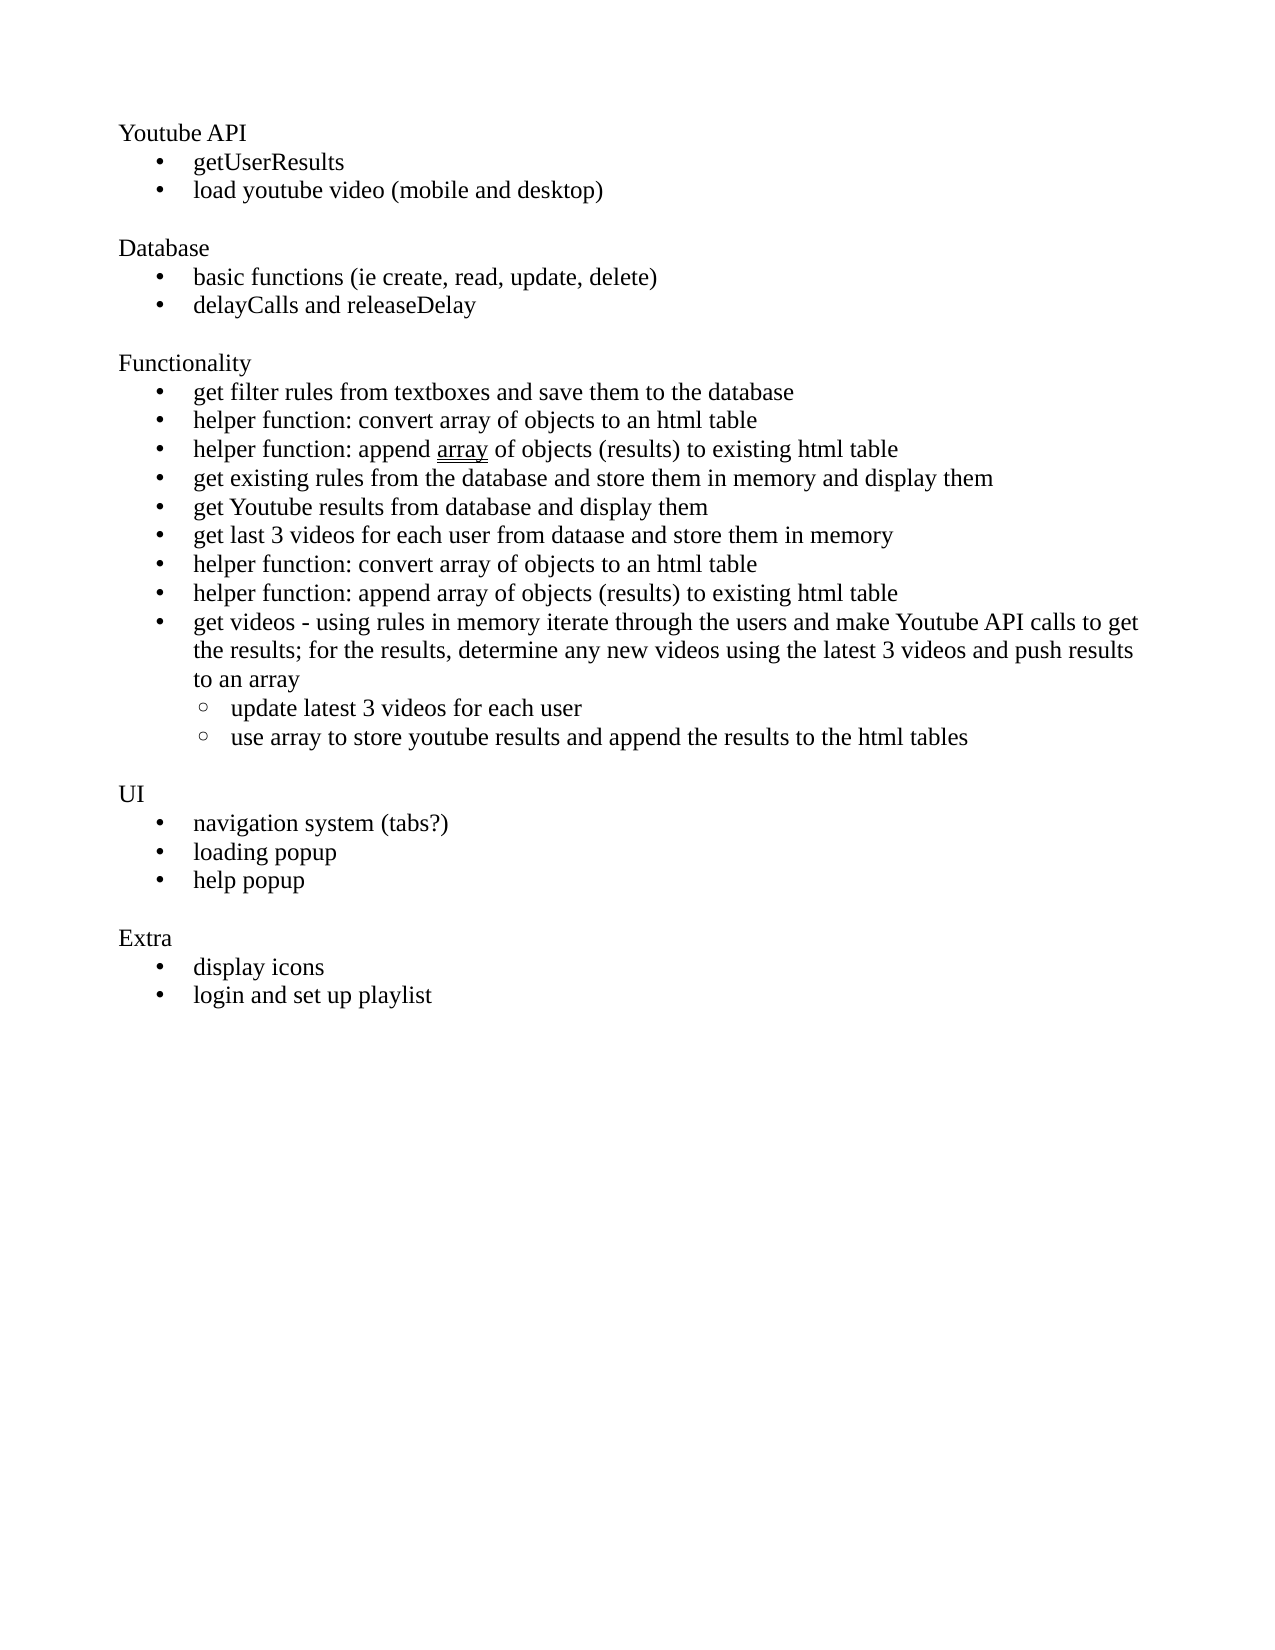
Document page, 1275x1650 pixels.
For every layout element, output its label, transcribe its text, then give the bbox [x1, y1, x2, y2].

text Database [118, 233, 1157, 262]
list get videos - using rules in memory iterate through the users and make Youtube API calls to get the results; for the results, determine any new videos using the latest 3 videos and push results to an array [156, 607, 1157, 693]
list display icons [156, 952, 1157, 981]
list delayCalls and releaseDelay [156, 291, 1157, 319]
list navigation system (tabs?) [156, 808, 1157, 837]
list get existing rules from the database and store them in memory and display them [156, 463, 1157, 492]
text Extra [118, 923, 1157, 952]
list getUserResults [156, 147, 1157, 176]
list help popup [156, 866, 1157, 894]
list get Youtube results from database and display them [156, 492, 1157, 521]
list get last 3 videos for each user from dataase and store them in memory [156, 521, 1157, 549]
list use array to store youtube results and append the results to the html tables [193, 722, 1157, 751]
text Functionality [118, 348, 1157, 377]
list basic functions (ie create, read, update, delete) [156, 262, 1157, 291]
list update latest 3 videos for each user [193, 693, 1157, 722]
list helper function: append array of objects (results) to existing html table [156, 434, 1157, 463]
list get filter rules from textboxes and save them to the database [156, 377, 1157, 406]
list helper function: convert array of objects to an html table [156, 406, 1157, 434]
text Youtube API [118, 118, 1157, 147]
list login and set up playlist [156, 981, 1157, 1009]
list loading popup [156, 837, 1157, 866]
list helper function: append array of objects (results) to existing html table [156, 578, 1157, 607]
text UI [118, 779, 1157, 808]
list helper function: convert array of objects to an html table [156, 549, 1157, 578]
list load youtube video (mobile and desktop) [156, 176, 1157, 204]
